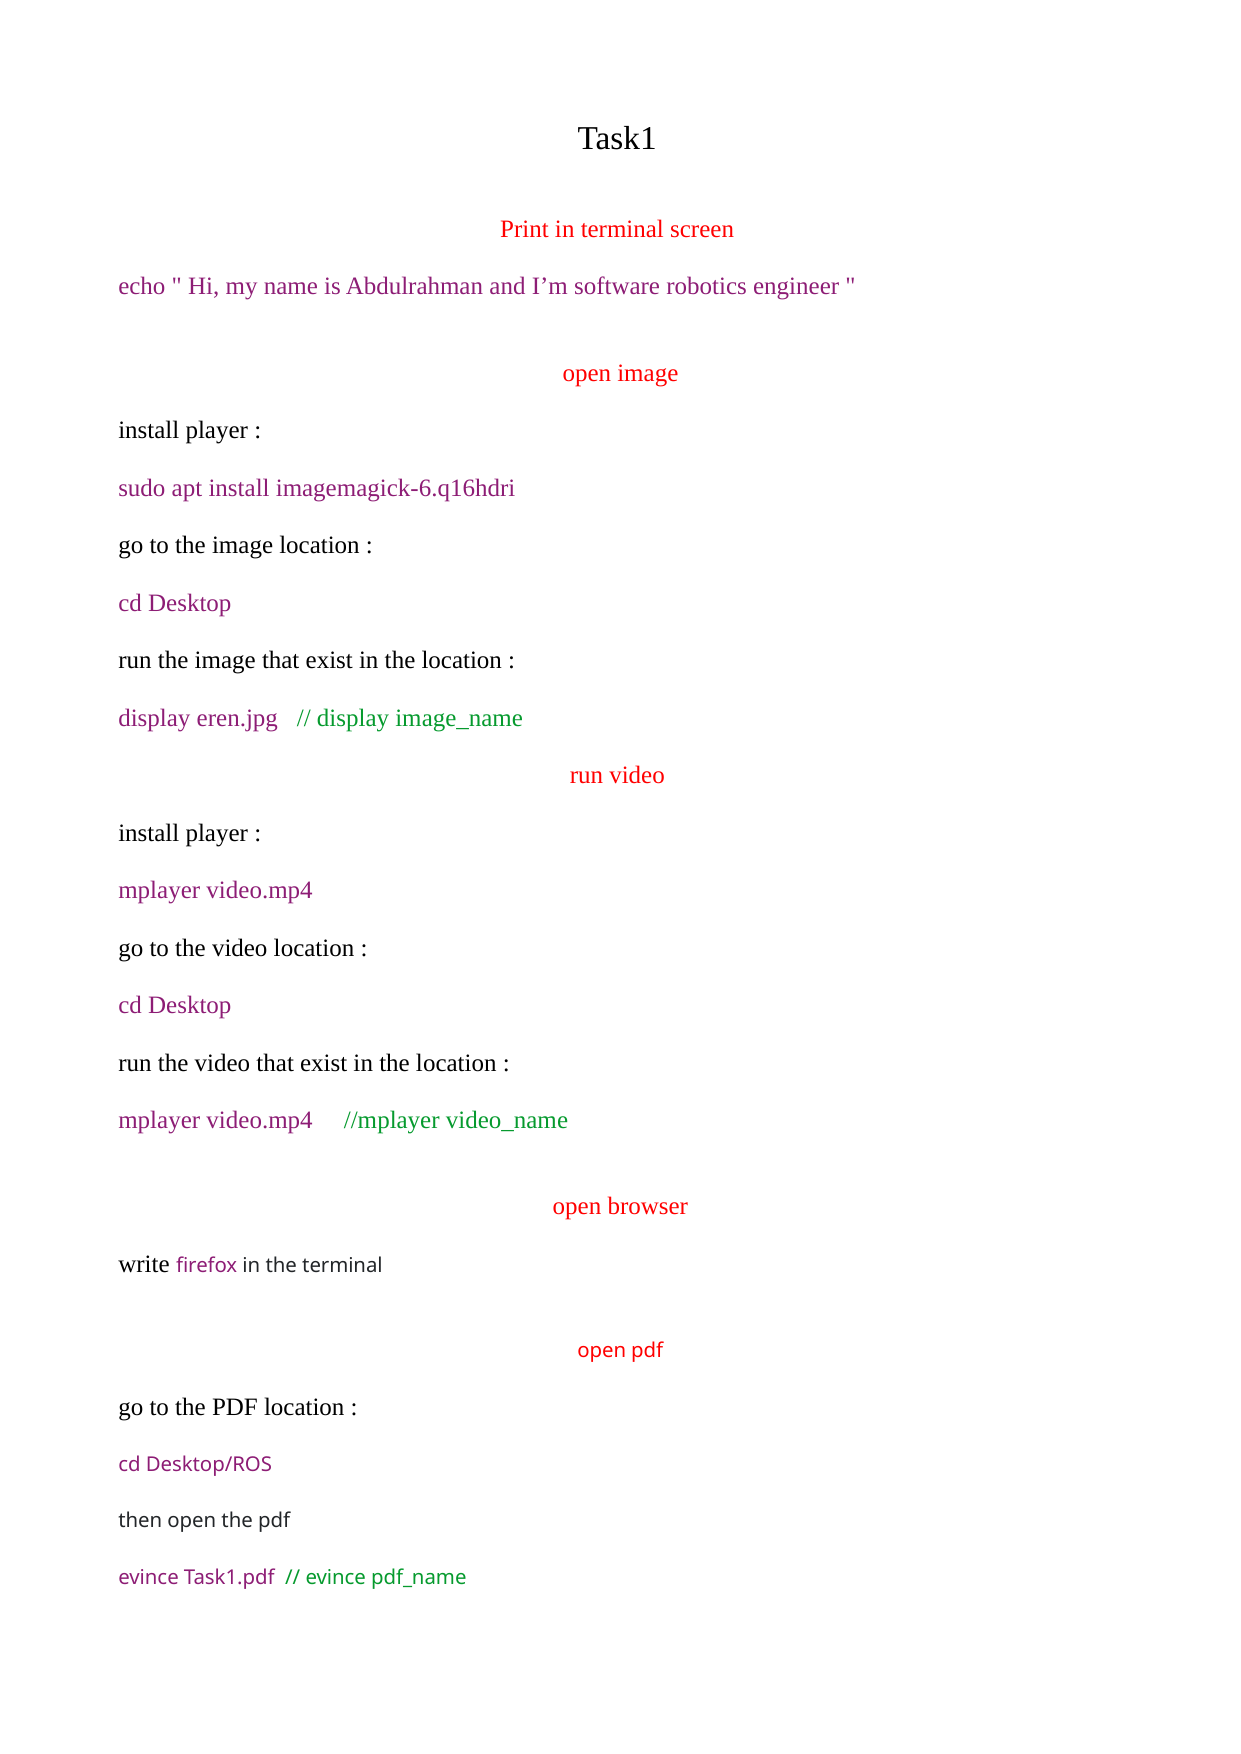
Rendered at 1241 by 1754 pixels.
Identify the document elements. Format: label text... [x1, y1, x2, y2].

text install player : [118, 818, 1122, 846]
text echo " Hi, my name is Abdulrahman and I’m software robotics engineer " [118, 271, 1122, 300]
text run the image that exist in the location : [118, 645, 1122, 674]
text run video [118, 760, 1122, 789]
text cd Desktop/ROS [118, 1450, 1122, 1477]
text open pdf [118, 1336, 1122, 1363]
text Task1 [118, 118, 1122, 156]
text mplayer video.mp4 [118, 875, 1122, 904]
text go to the video location : [118, 933, 1122, 961]
text cd Desktop [118, 588, 1122, 616]
text cd Desktop [118, 990, 1122, 1019]
text Print in terminal screen [118, 214, 1122, 243]
text run the video that exist in the location : [118, 1048, 1122, 1076]
text open image [118, 358, 1122, 386]
text evince Task1.pdf // evince pdf_name [118, 1563, 1122, 1590]
text then open the pdf [118, 1506, 1122, 1534]
text install player : [118, 415, 1122, 444]
text go to the image location : [118, 530, 1122, 559]
text go to the PDF location : [118, 1392, 1122, 1421]
text sudo apt install imagemagick-6.q16hdri [118, 473, 1122, 501]
text display eren.jpg // display image_name [118, 703, 1122, 731]
text mplayer video.mp4 //mplayer video_name [118, 1105, 1122, 1134]
text open browser [118, 1191, 1122, 1220]
text write firefox in the terminal [118, 1249, 1122, 1278]
